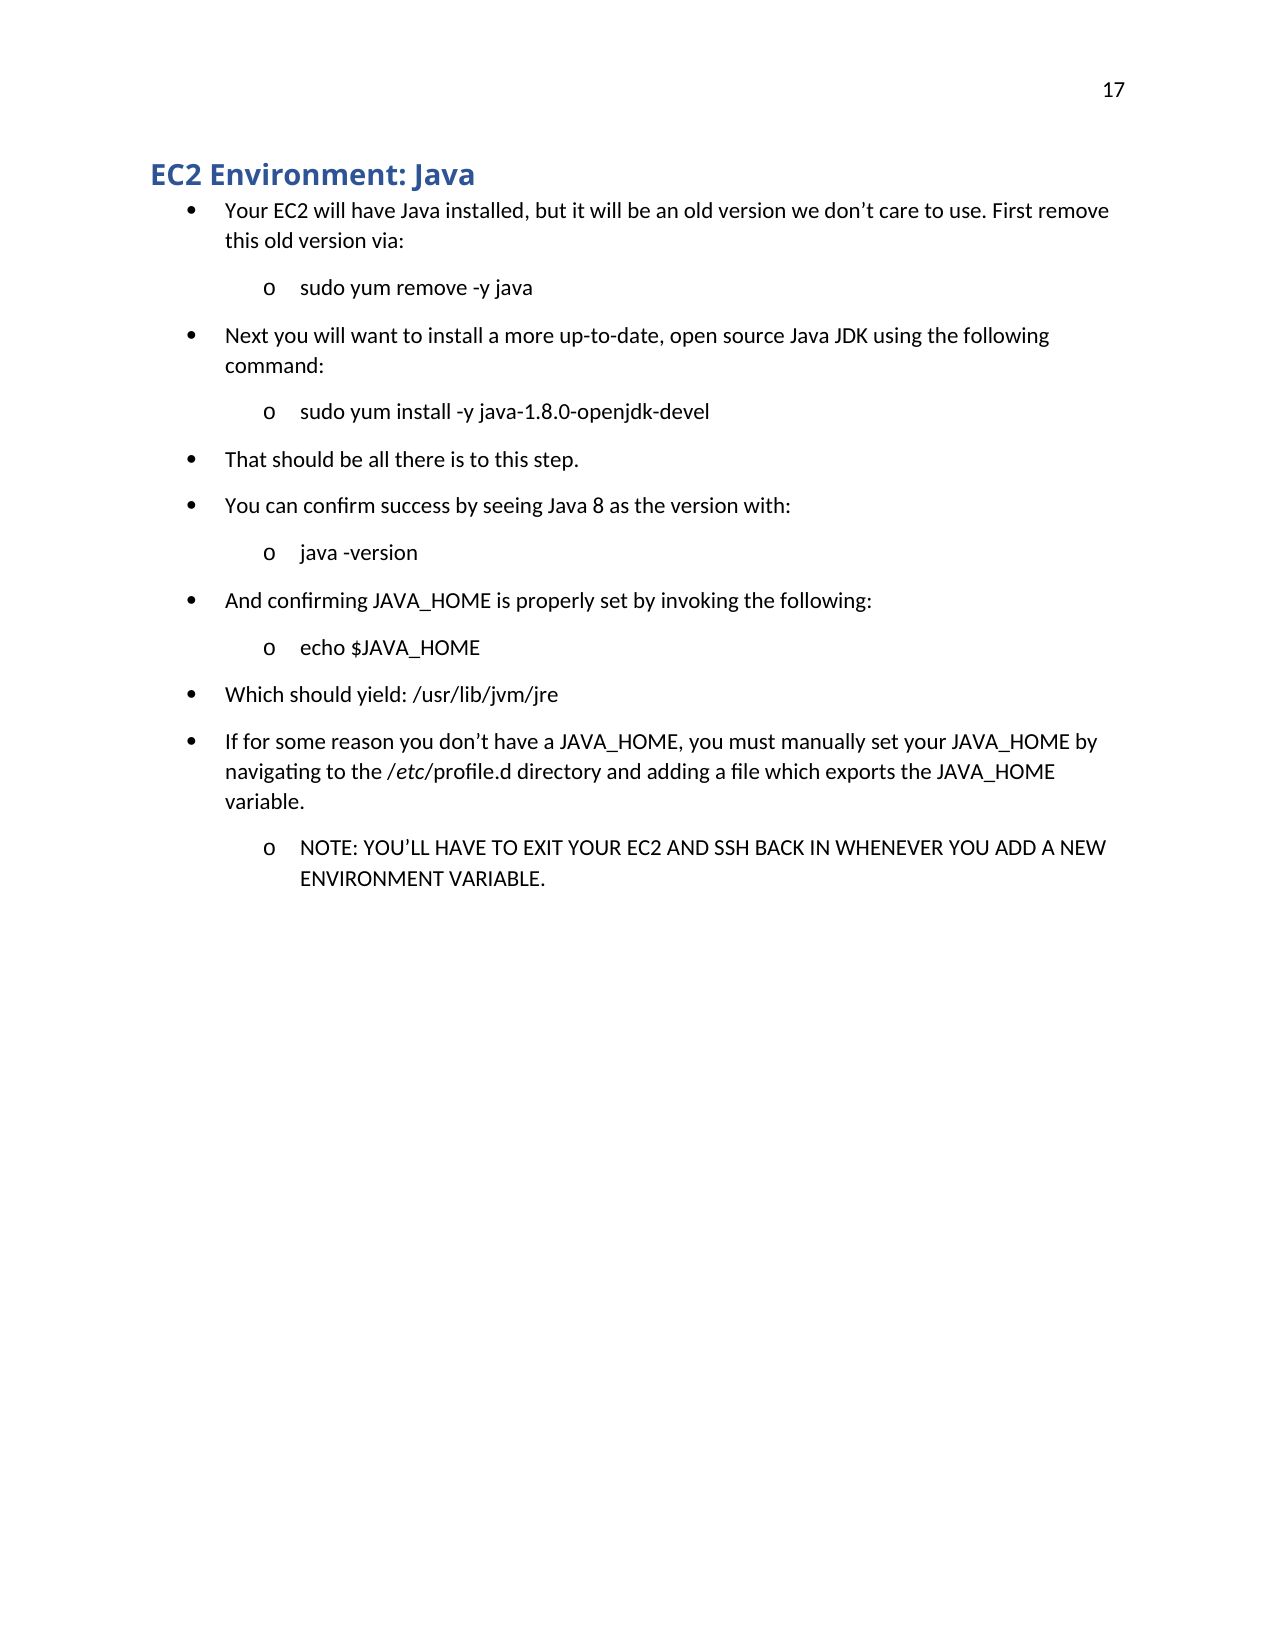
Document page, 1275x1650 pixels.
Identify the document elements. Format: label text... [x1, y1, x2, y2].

list And confirming JAVA_HOME is properly set by invoking the following: [187, 586, 1125, 614]
list Which should yield: /usr/lib/jvm/jre [187, 680, 1125, 708]
list You can confirm success by seeing Java 8 as the version with: [187, 492, 1125, 520]
list If for some reason you don’t have a JAVA_HOME, you must manually set your JAVA_HOME by navigating to the /etc/profile.d directory and adding a file which exports the JAVA_HOME variable. [187, 727, 1125, 815]
list echo $JAVA_HOME [262, 633, 1125, 662]
list That should be all there is to this step. [187, 445, 1125, 473]
subtitle EC2 Environment: Java [150, 154, 1125, 194]
list NOTE: YOU’LL HAVE TO EXIT YOUR EC2 AND SSH BACK IN WHENEVER YOU ADD A NEW ENVIRONMENT VARIABLE. [262, 833, 1125, 892]
list Next you will want to install a more up-to-date, open source Java JDK using the following command: [187, 321, 1125, 379]
list sudo yum remove -y java [262, 273, 1125, 302]
list Your EC2 will have Java installed, but it will be an old version we don’t care to use. First remove this old version via: [187, 197, 1125, 254]
list java -version [262, 538, 1125, 567]
list sudo yum install -y java-1.8.0-openjdk-devel [262, 397, 1125, 426]
